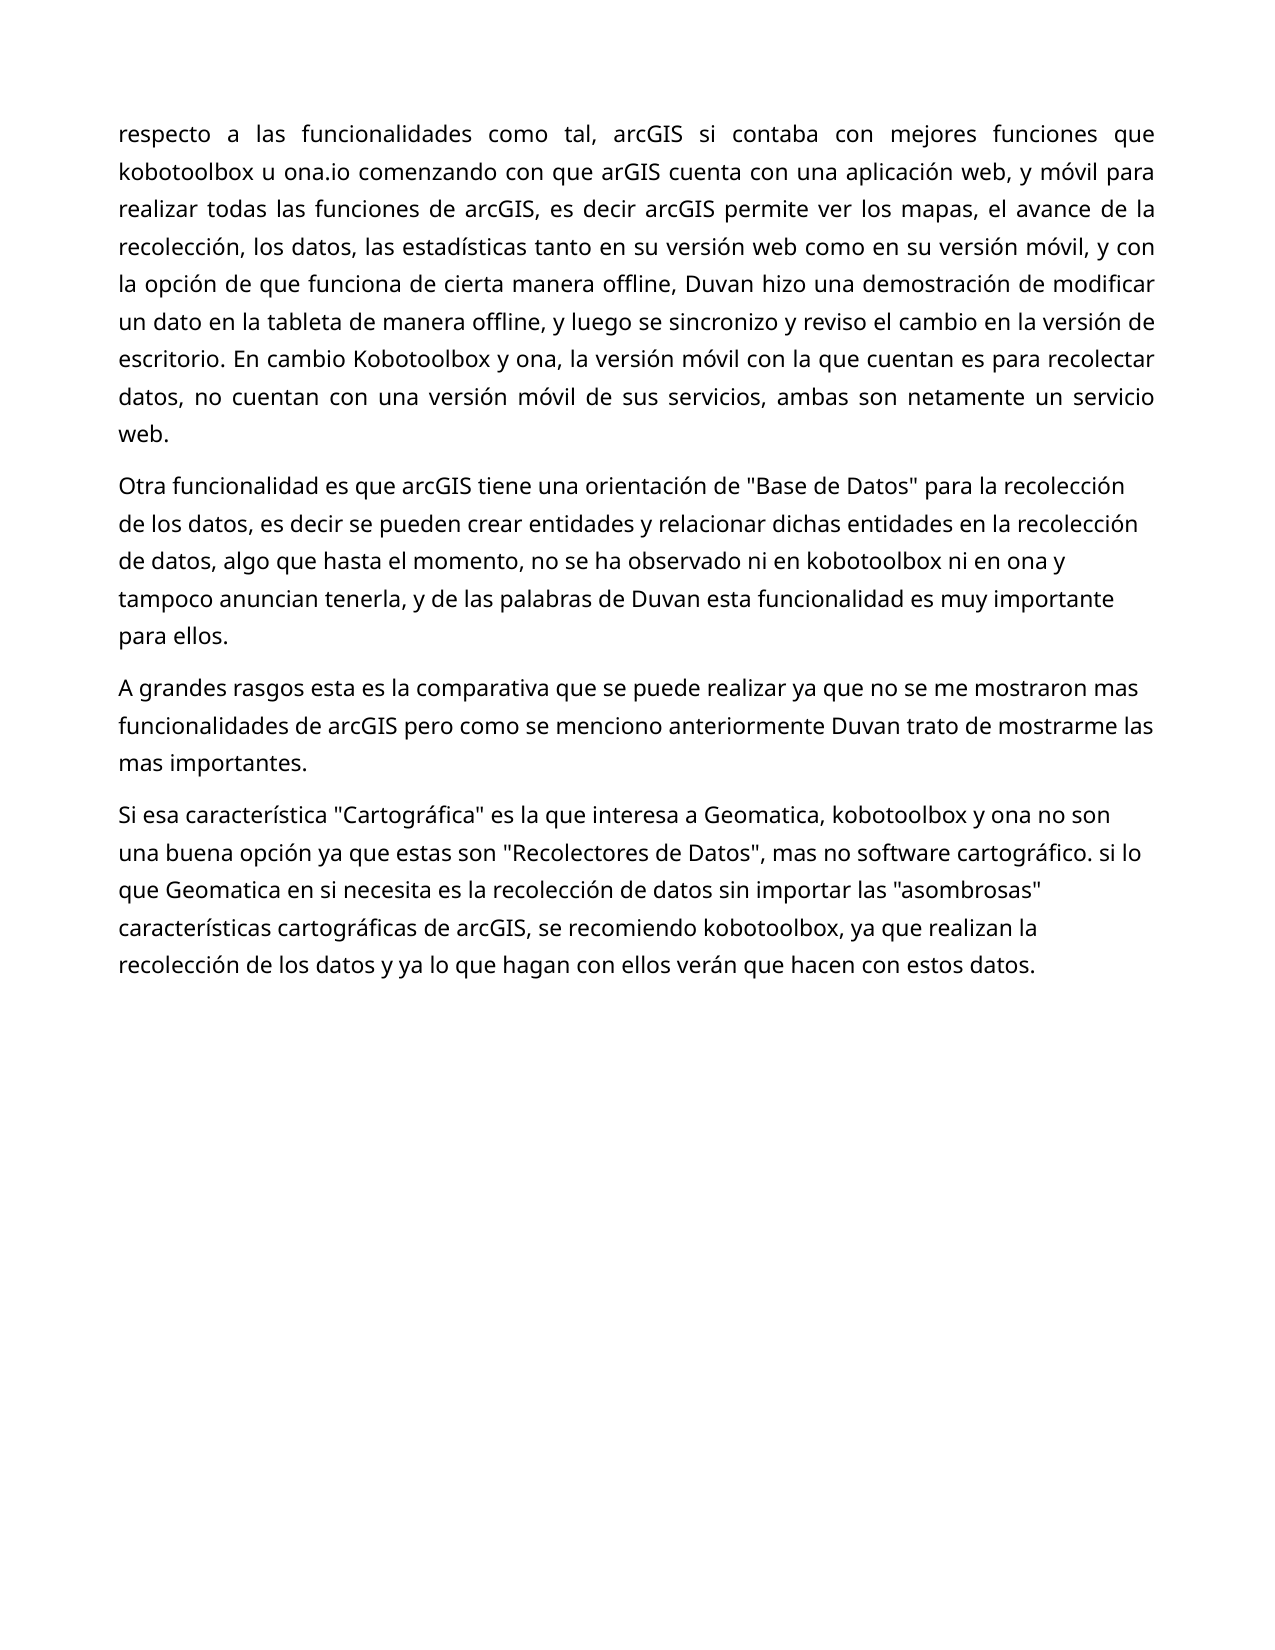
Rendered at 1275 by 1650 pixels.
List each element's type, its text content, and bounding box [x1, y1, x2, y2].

text Si esa característica "Cartográfica" es la que interesa a Geomatica, kobotoolbox y ona no son una buena opción ya que estas son "Recolectores de Datos", mas no software cartográfico. si lo que Geomatica en si necesita es la recolección de datos sin importar las "asombrosas" características cartográficas de arcGIS, se recomiendo kobotoolbox, ya que realizan la recolección de los datos y ya lo que hagan con ellos verán que hacen con estos datos. [118, 799, 1157, 981]
text A grandes rasgos esta es la comparativa que se puede realizar ya que no se me mostraron mas funcionalidades de arcGIS pero como se menciono anteriormente Duvan trato de mostrarme las mas importantes. [118, 672, 1157, 778]
text Otra funcionalidad es que arcGIS tiene una orientación de "Base de Datos" para la recolección de los datos, es decir se pueden crear entidades y relacionar dichas entidades en la recolección de datos, algo que hasta el momento, no se ha observado ni en kobotoolbox ni en ona y tampoco anuncian tenerla, y de las palabras de Duvan esta funcionalidad es muy importante para ellos. [118, 470, 1157, 651]
text respecto a las funcionalidades como tal, arcGIS si contaba con mejores funciones que kobotoolbox u ona.io comenzando con que arGIS cuenta con una aplicación web, y móvil para realizar todas las funciones de arcGIS, es decir arcGIS permite ver los mapas, el avance de la recolección, los datos, las estadísticas tanto en su versión web como en su versión móvil, y con la opción de que funciona de cierta manera offline, Duvan hizo una demostración de modificar un dato en la tableta de manera offline, y luego se sincronizo y reviso el cambio en la versión de escritorio. En cambio Kobotoolbox y ona, la versión móvil con la que cuentan es para recolectar datos, no cuentan con una versión móvil de sus servicios, ambas son netamente un servicio web. [118, 118, 1157, 449]
